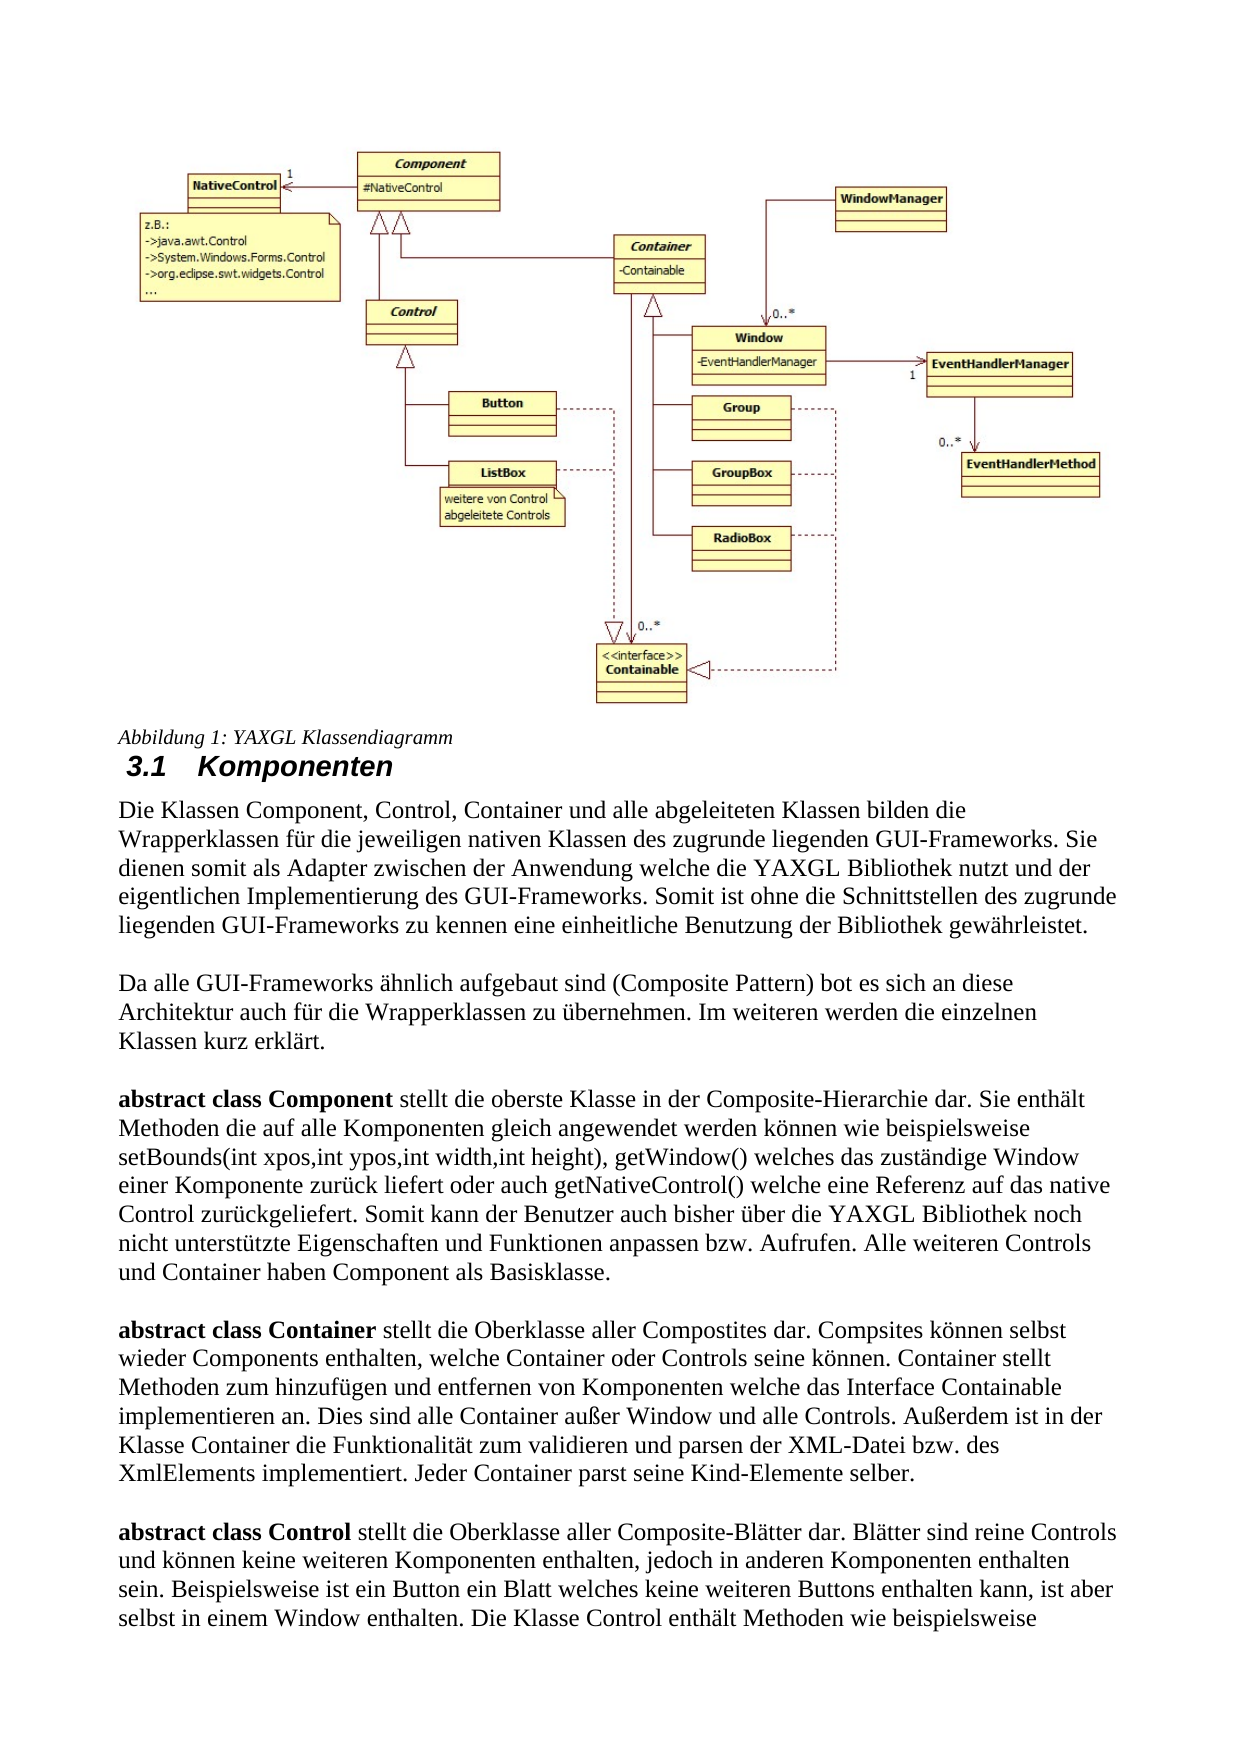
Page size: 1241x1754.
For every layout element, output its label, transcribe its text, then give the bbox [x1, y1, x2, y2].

text Da alle GUI-Frameworks ähnlich aufgebaut sind (Composite Pattern) bot es sich an diese Architektur auch für die Wrapperklassen zu übernehmen. Im weiteren werden die einzelnen Klassen kurz erklärt. [118, 968, 1122, 1054]
text Abbildung 1: YAXGL Klassendiagramm [118, 725, 1122, 749]
text Die Klassen Component, Control, Container und alle abgeleiteten Klassen bilden die Wrapperklassen für die jeweiligen nativen Klassen des zugrunde liegenden GUI-Frameworks. Sie dienen somit als Adapter zwischen der Anwendung welche die YAXGL Bibliothek nutzt und der eigentlichen Implementierung des GUI-Frameworks. Somit ist ohne die Schnittstellen des zugrunde liegenden GUI-Frameworks zu kennen eine einheitliche Benutzung der Bibliothek gewährleistet. [118, 795, 1122, 939]
picture [118, 130, 1122, 725]
text abstract class Component stellt die oberste Klasse in der Composite-Hierarchie dar. Sie enthält Methoden die auf alle Komponenten gleich angewendet werden können wie beispielsweise setBounds(int xpos,int ypos,int width,int height), getWindow() welches das zuständige Window einer Komponente zurück liefert oder auch getNativeControl() welche eine Referenz auf das native Control zurückgeliefert. Somit kann der Benutzer auch bisher über die YAXGL Bibliothek noch nicht unterstützte Eigenschaften und Funktionen anpassen bzw. Aufrufen. Alle weiteren Controls und Container haben Component als Basisklasse. [118, 1084, 1122, 1285]
subtitle Komponenten [118, 749, 1122, 783]
text abstract class Control stellt die Oberklasse aller Composite-Blätter dar. Blätter sind reine Controls und können keine weiteren Komponenten enthalten, jedoch in anderen Komponenten enthalten sein. Beispielsweise ist ein Button ein Blatt welches keine weiteren Buttons enthalten kann, ist aber selbst in einem Window enthalten. Die Klasse Control enthält Methoden wie beispielsweise [118, 1517, 1122, 1632]
text abstract class Container stellt die Oberklasse aller Compostites dar. Compsites können selbst wieder Components enthalten, welche Container oder Controls seine können. Container stellt Methoden zum hinzufügen und entfernen von Komponenten welche das Interface Containable implementieren an. Dies sind alle Container außer Window und alle Controls. Außerdem ist in der Klasse Container die Funktionalität zum validieren und parsen der XML-Datei bzw. des XmlElements implementiert. Jeder Container parst seine Kind-Elemente selber. [118, 1315, 1122, 1487]
